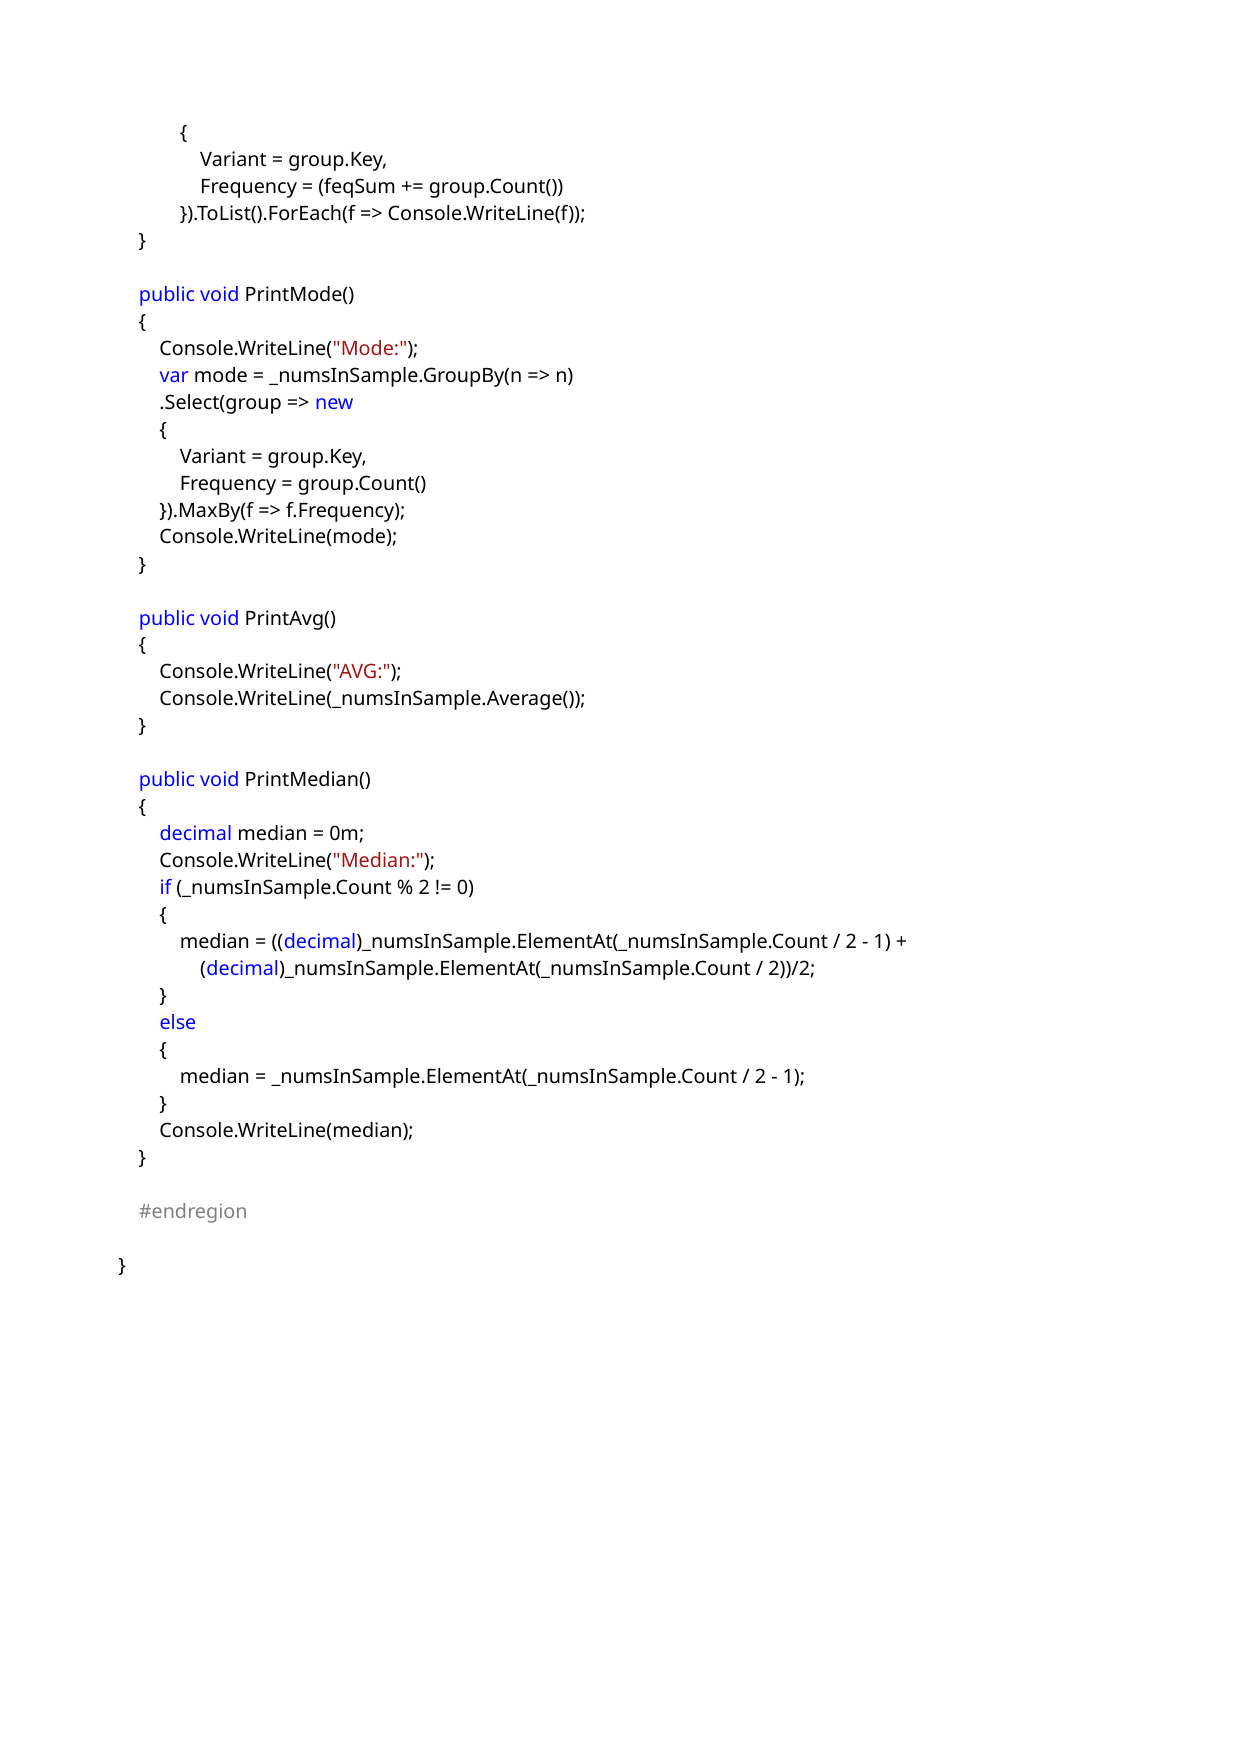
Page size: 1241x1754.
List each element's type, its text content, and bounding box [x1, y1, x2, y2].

text (decimal)_numsInSample.ElementAt(_numsInSample.Count / 2))/2; [118, 954, 1122, 981]
text Console.WriteLine(median); [118, 1116, 1122, 1143]
text } [118, 1089, 1122, 1116]
text } [118, 712, 1122, 739]
text Frequency = (feqSum += group.Count()) [118, 172, 1122, 199]
text { [118, 901, 1122, 927]
text }).MaxBy(f => f.Frequency); [118, 496, 1122, 523]
text { [118, 118, 1122, 145]
text Console.WriteLine("Median:"); [118, 847, 1122, 873]
text Console.WriteLine(_numsInSample.Average()); [118, 685, 1122, 712]
text if (_numsInSample.Count % 2 != 0) [118, 873, 1122, 901]
text } [118, 226, 1122, 253]
text { [118, 631, 1122, 658]
text var mode = _numsInSample.GroupBy(n => n) [118, 361, 1122, 388]
text { [118, 415, 1122, 442]
text public void PrintAvg() [118, 604, 1122, 631]
text } [118, 550, 1122, 577]
text Console.WriteLine("Mode:"); [118, 334, 1122, 361]
text decimal median = 0m; [118, 819, 1122, 847]
text public void PrintMode() [118, 280, 1122, 307]
text Console.WriteLine(mode); [118, 523, 1122, 550]
text Console.WriteLine("AVG:"); [118, 658, 1122, 685]
text { [118, 793, 1122, 819]
text #endregion [118, 1197, 1122, 1224]
text Variant = group.Key, [118, 442, 1122, 469]
text Frequency = group.Count() [118, 469, 1122, 496]
text } [118, 1143, 1122, 1170]
text else [118, 1008, 1122, 1035]
text median = ((decimal)_numsInSample.ElementAt(_numsInSample.Count / 2 - 1) + [118, 927, 1122, 954]
text { [118, 1035, 1122, 1062]
text } [118, 981, 1122, 1008]
text Variant = group.Key, [118, 145, 1122, 172]
text .Select(group => new [118, 388, 1122, 415]
text { [118, 307, 1122, 334]
text } [118, 1251, 1122, 1278]
text public void PrintMedian() [118, 766, 1122, 793]
text median = _numsInSample.ElementAt(_numsInSample.Count / 2 - 1); [118, 1062, 1122, 1089]
text }).ToList().ForEach(f => Console.WriteLine(f)); [118, 199, 1122, 226]
